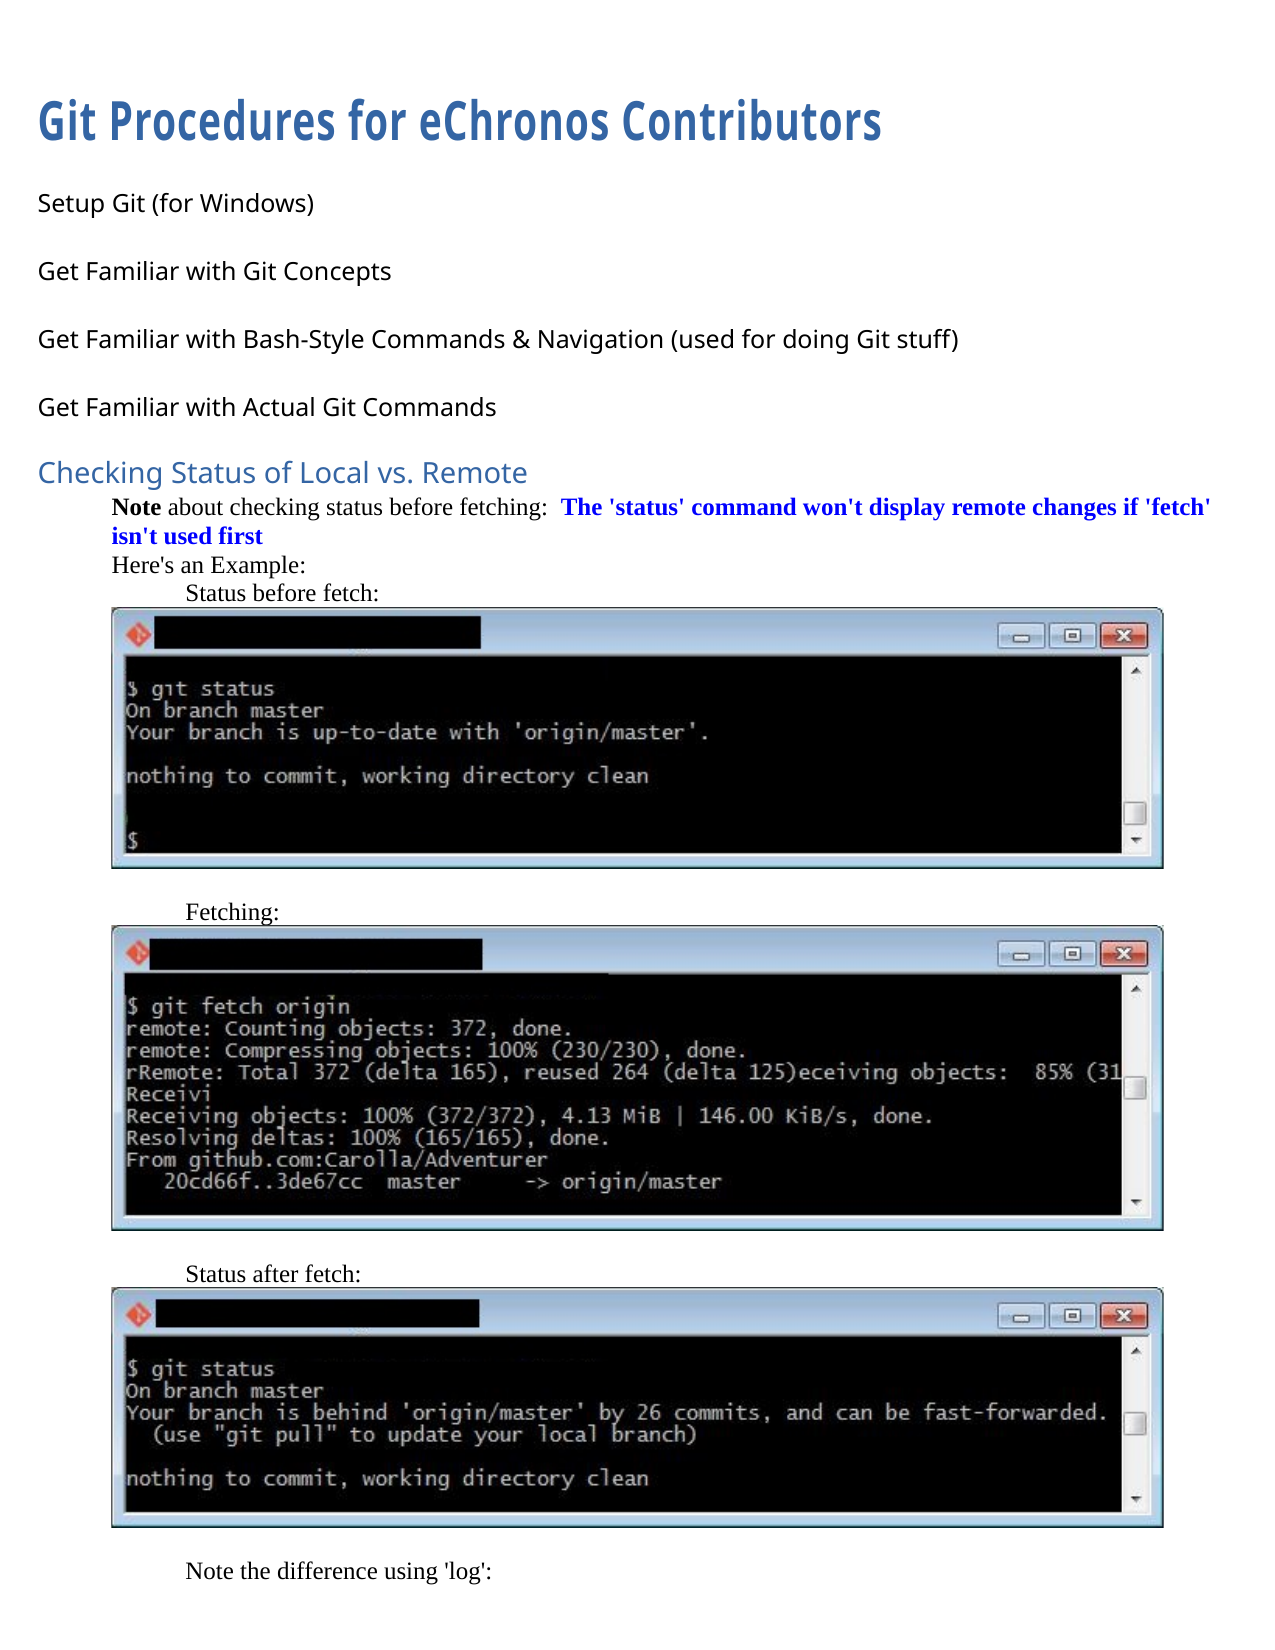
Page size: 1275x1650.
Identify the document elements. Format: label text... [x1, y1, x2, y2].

text Note about checking status before fetching: The 'status' command won't display remote changes if 'fetch' isn't used first [111, 492, 1237, 550]
text Here's an Example: [111, 550, 1237, 578]
text Get Familiar with Git Concepts [37, 253, 1237, 288]
text Checking Status of Local vs. Remote [37, 453, 1237, 492]
text Status before fetch: [185, 578, 1237, 607]
text Git Procedures for eChronos Contributors [37, 83, 1237, 157]
picture [111, 925, 1164, 1231]
text Fetching: [185, 897, 1237, 926]
text Note the difference using 'log': [185, 1556, 1237, 1585]
text Get Familiar with Actual Git Commands [37, 390, 1237, 424]
text Setup Git (for Windows) [37, 185, 1237, 219]
picture [111, 1287, 1164, 1528]
text Status after fetch: [185, 1259, 1237, 1288]
text Get Familiar with Bash-Style Commands & Navigation (used for doing Git stuff) [37, 322, 1237, 356]
picture [111, 607, 1164, 869]
